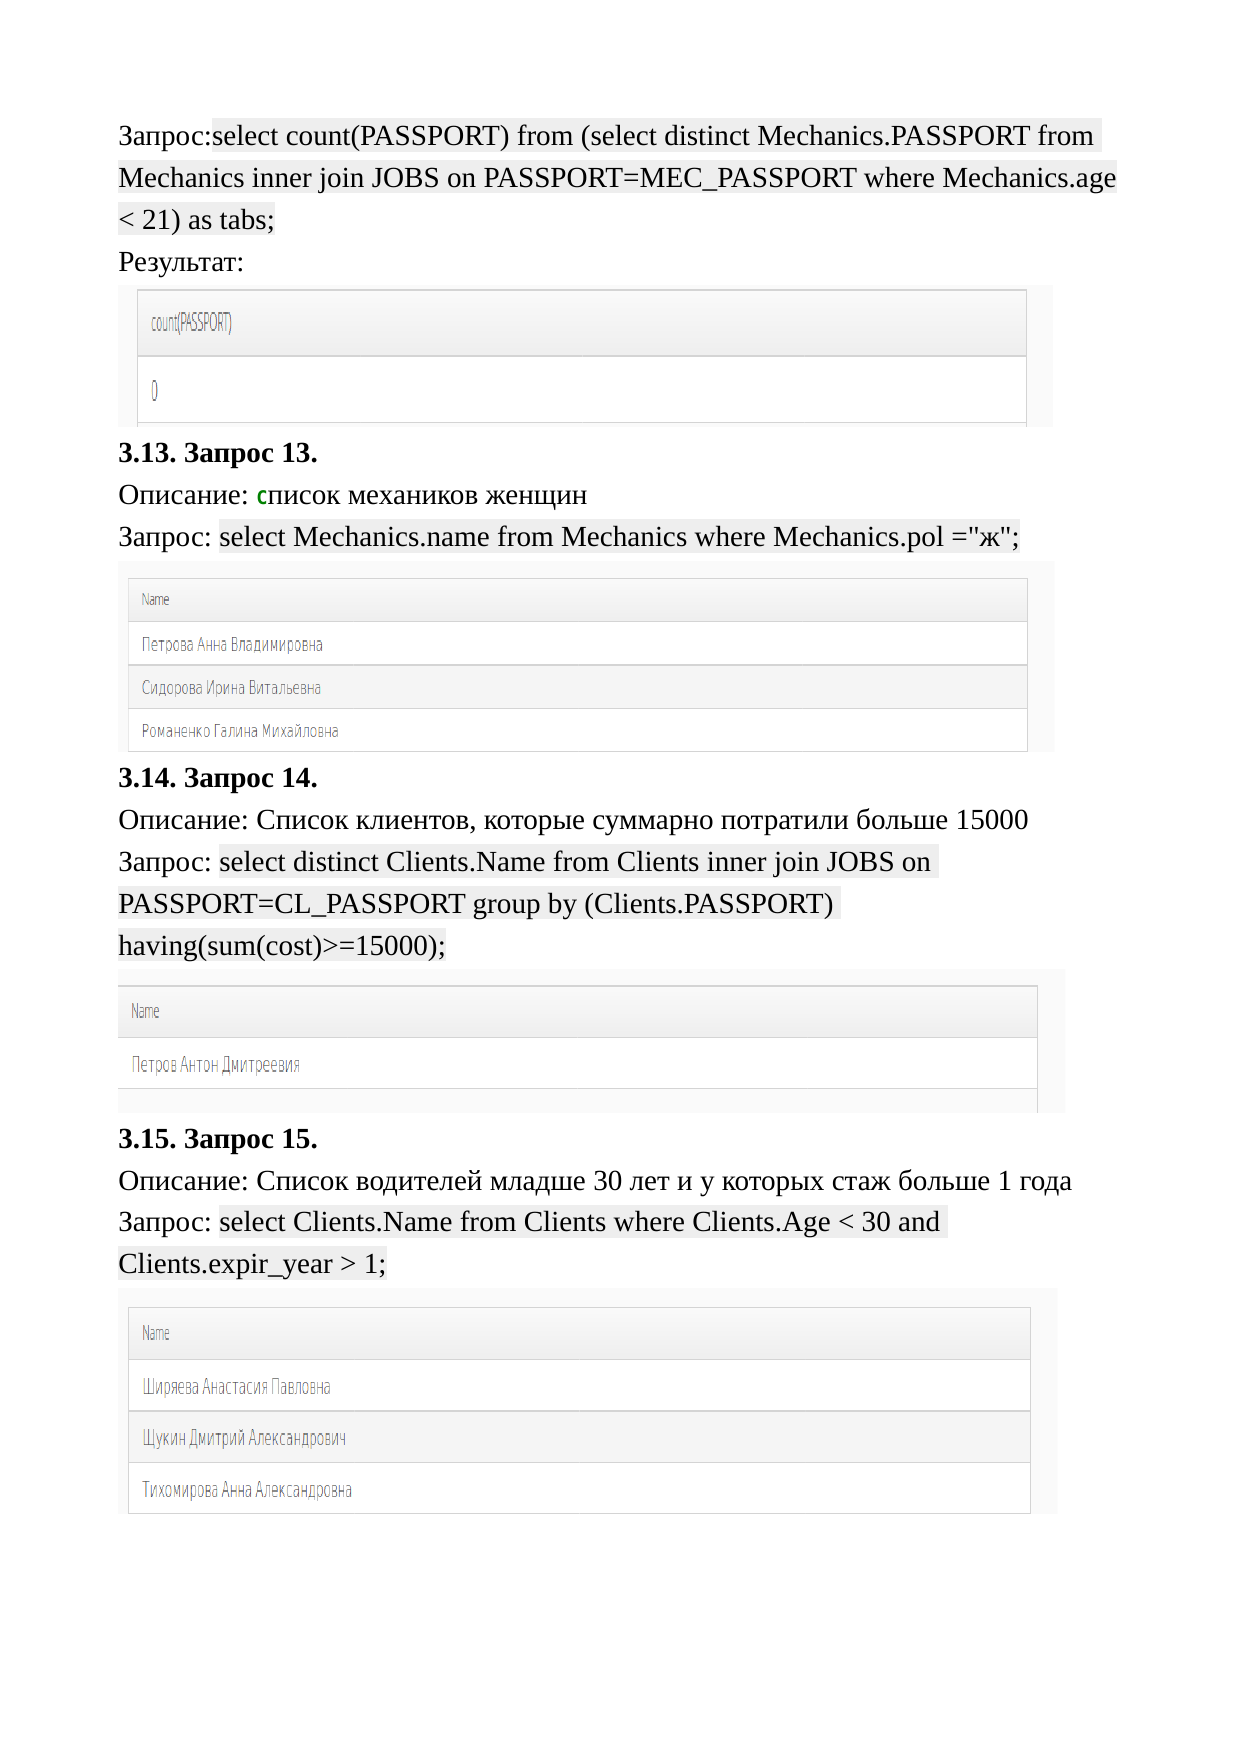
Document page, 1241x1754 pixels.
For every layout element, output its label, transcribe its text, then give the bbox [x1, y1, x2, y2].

text Запрос: select distinct Clients.Name from Clients inner join JOBS on PASSPORT=CL_PASSPORT group by (Clients.PASSPORT) having(sum(cost)>=15000); [118, 844, 1122, 961]
text 3.14. Запрос 14. [118, 760, 1122, 794]
text Запрос:select count(PASSPORT) from (select distinct Mechanics.PASSPORT from Mechanics inner join JOBS on PASSPORT=MEC_PASSPORT where Mechanics.age < 21) as tabs; [118, 118, 1122, 235]
text Результат: [118, 244, 1122, 277]
text 3.13. Запрос 13. [118, 435, 1122, 469]
text Описание: Список водителей младше 30 лет и у которых стаж больше 1 года [118, 1163, 1122, 1196]
text Описание: Список клиентов, которые суммарно потратили больше 15000 [118, 802, 1122, 836]
text Запрос: select Mechanics.name from Mechanics where Mechanics.pol ="ж"; [118, 519, 1122, 553]
text Описание: Список механиков женщин [118, 477, 1122, 511]
text Запрос: select Clients.Name from Clients where Clients.Age < 30 and Clients.expir_year > 1; [118, 1204, 1122, 1280]
text 3.15. Запрос 15. [118, 1121, 1122, 1154]
